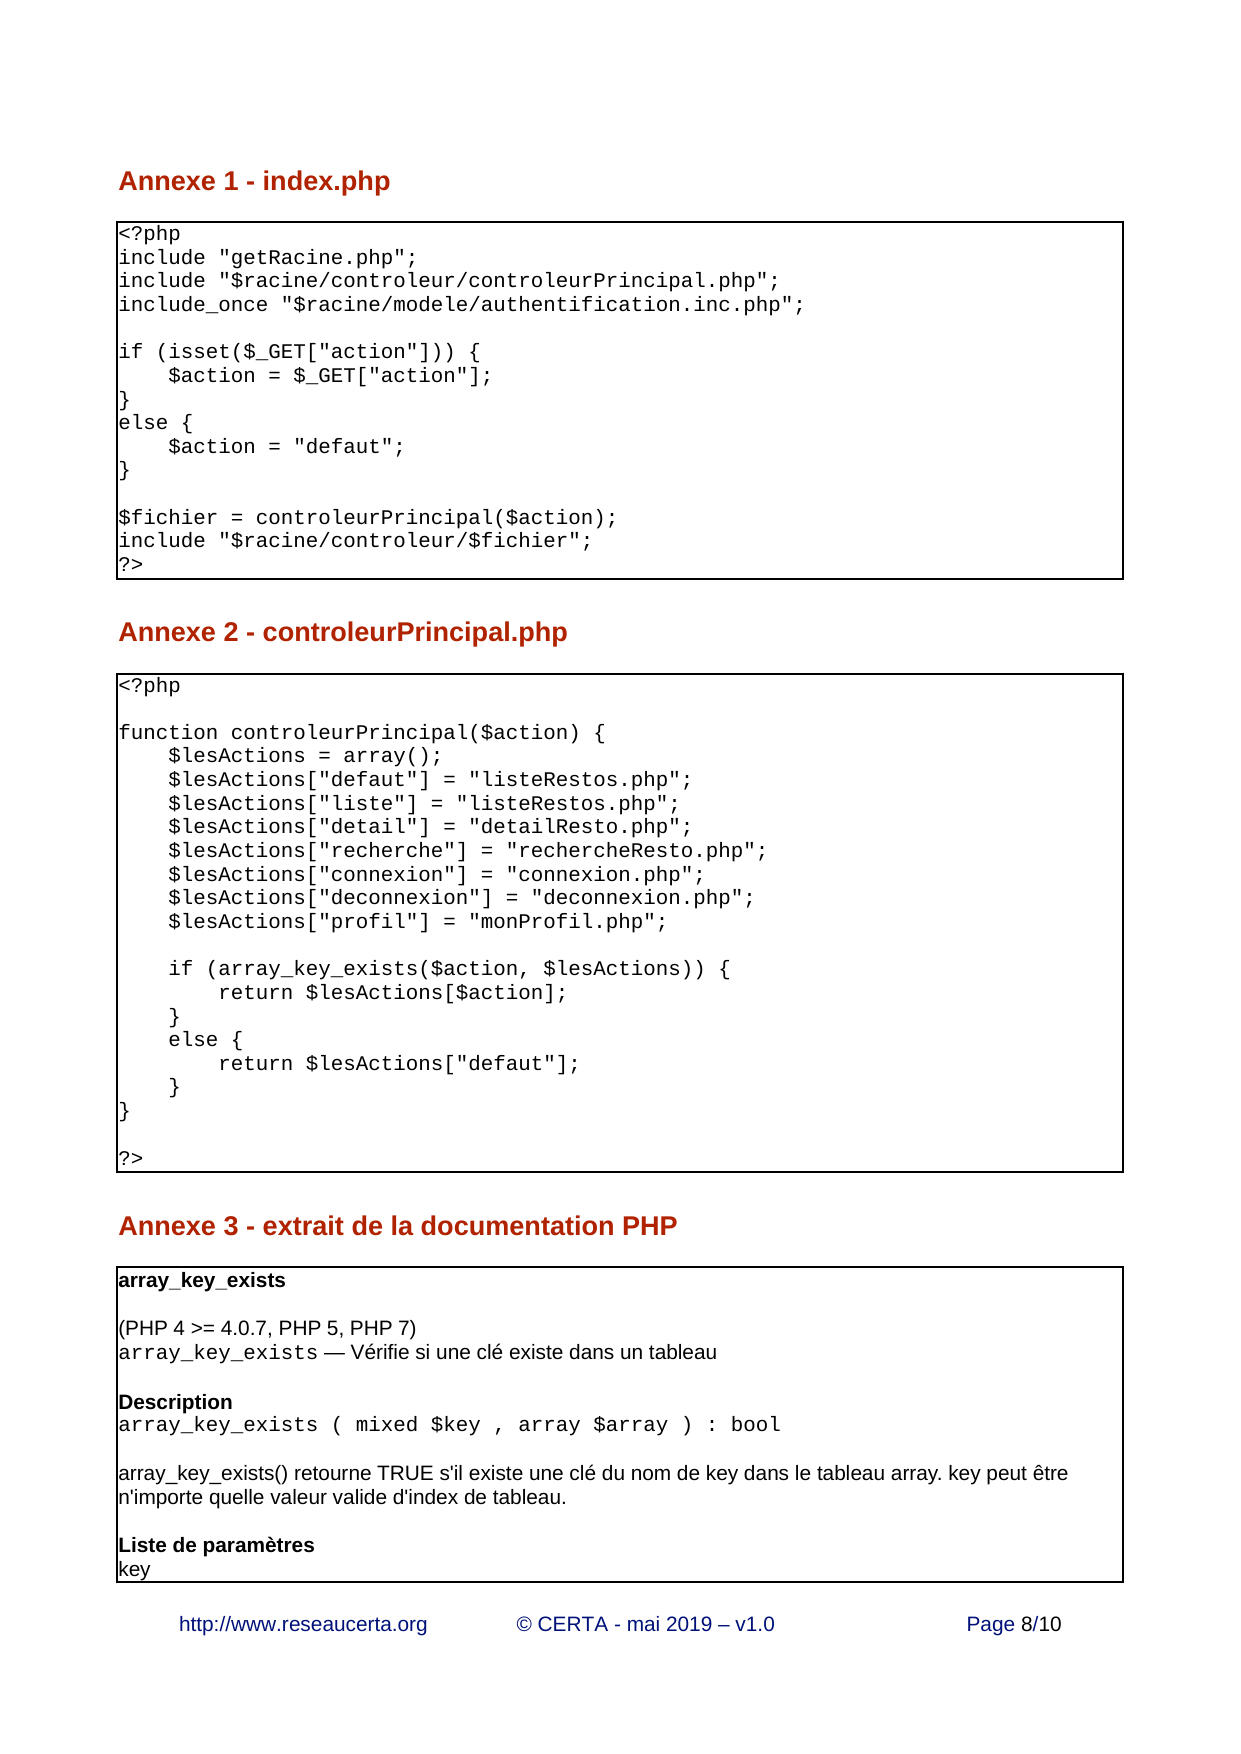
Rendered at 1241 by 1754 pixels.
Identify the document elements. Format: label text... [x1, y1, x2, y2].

text include "getRacine.php"; [118, 247, 1122, 270]
text $action = $_GET["action"]; [118, 365, 1122, 388]
text else { [118, 412, 1122, 436]
text $lesActions["deconnexion"] = "deconnexion.php"; [118, 887, 1122, 911]
text else { [118, 1029, 1122, 1053]
text return $lesActions[$action]; [118, 982, 1122, 1006]
text $fichier = controleurPrincipal($action); [118, 507, 1122, 530]
text <?php [118, 223, 1122, 247]
text } [118, 1006, 1122, 1029]
text array_key_exists [118, 1268, 1122, 1292]
text $lesActions = array(); [118, 746, 1122, 769]
text $lesActions["detail"] = "detailResto.php"; [118, 816, 1122, 840]
text (PHP 4 >= 4.0.7, PHP 5, PHP 7) [118, 1316, 1122, 1340]
text key [118, 1555, 1122, 1581]
text } [118, 1100, 1122, 1124]
text Liste de paramètres [118, 1533, 1122, 1555]
text Annexe 1 - index.php [118, 165, 1122, 196]
text } [118, 388, 1122, 412]
text } [118, 1077, 1122, 1100]
text include "$racine/controleur/controleurPrincipal.php"; [118, 270, 1122, 294]
text $action = "defaut"; [118, 436, 1122, 459]
text array_key_exists — Vérifie si une clé existe dans un tableau [118, 1340, 1122, 1366]
text if (isset($_GET["action"])) { [118, 341, 1122, 365]
text function controleurPrincipal($action) { [118, 722, 1122, 746]
text ?> [118, 1145, 1122, 1171]
text } [118, 459, 1122, 483]
text <?php [118, 675, 1122, 698]
text $lesActions["connexion"] = "connexion.php"; [118, 864, 1122, 887]
text array_key_exists ( mixed $key , array $array ) : bool [118, 1414, 1122, 1437]
text $lesActions["defaut"] = "listeRestos.php"; [118, 769, 1122, 793]
text Annexe 2 - controleurPrincipal.php [118, 616, 1122, 647]
text $lesActions["liste"] = "listeRestos.php"; [118, 793, 1122, 816]
text $lesActions["recherche"] = "rechercheResto.php"; [118, 840, 1122, 864]
text Annexe 3 - extrait de la documentation PHP [118, 1210, 1122, 1241]
text ?> [118, 552, 1122, 578]
text include "$racine/controleur/$fichier"; [118, 530, 1122, 552]
text array_key_exists() retourne TRUE s'il existe une clé du nom de key dans le tableau array. key peut être n'importe quelle valeur valide d'index de tableau. [118, 1461, 1122, 1509]
text $lesActions["profil"] = "monProfil.php"; [118, 911, 1122, 935]
text if (array_key_exists($action, $lesActions)) { [118, 958, 1122, 982]
text return $lesActions["defaut"]; [118, 1053, 1122, 1077]
text include_once "$racine/modele/authentification.inc.php"; [118, 294, 1122, 318]
text Description [118, 1390, 1122, 1414]
